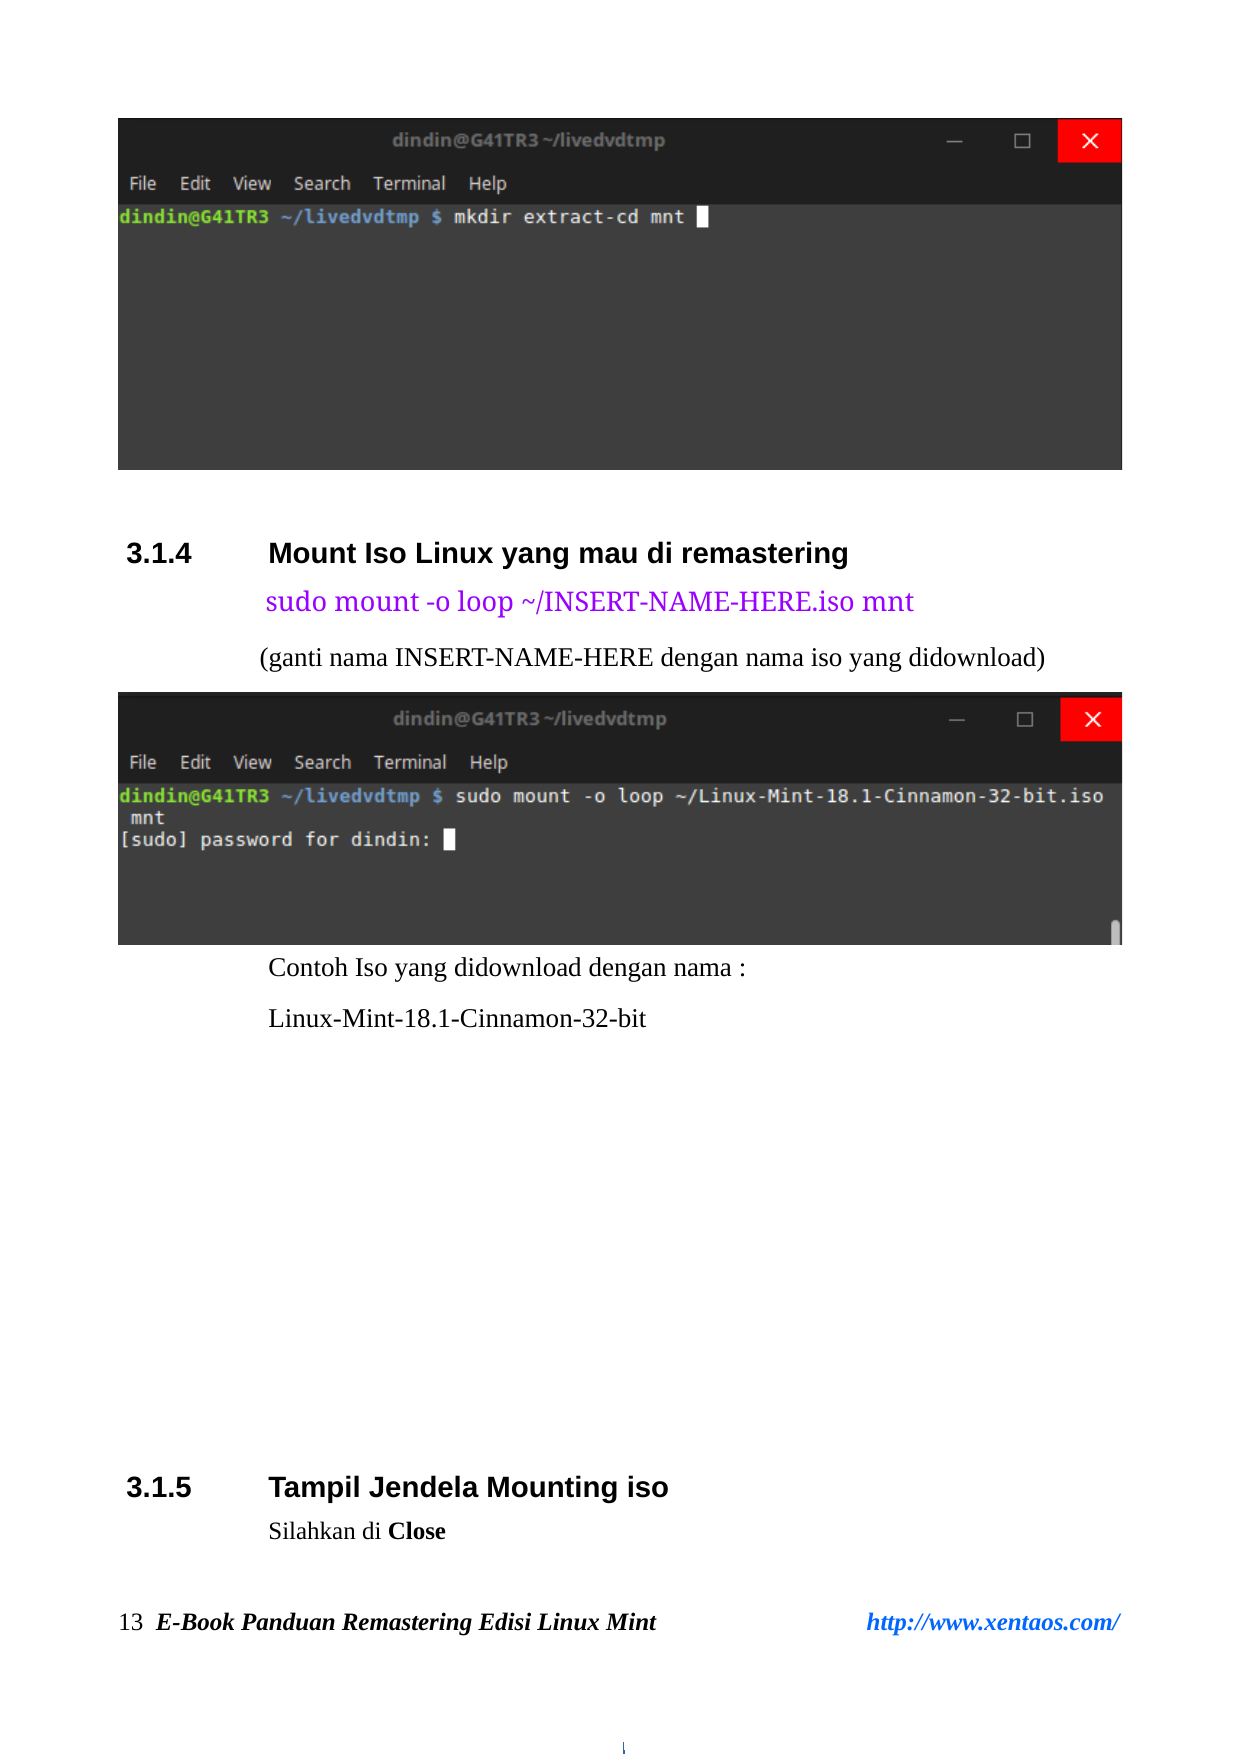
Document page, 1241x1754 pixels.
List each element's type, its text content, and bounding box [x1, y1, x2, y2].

list sudo mount -o loop ~/INSERT-NAME-HERE.iso mnt [236, 582, 1122, 619]
subtitle Tampil Jendela Mounting iso [118, 1469, 1122, 1503]
subtitle Mount Iso Linux yang mau di remastering [118, 536, 1122, 570]
list (ganti nama INSERT-NAME-HERE dengan nama iso yang didownload) [162, 641, 1122, 672]
text Silahkan di Close [118, 1516, 1122, 1544]
picture [118, 118, 1123, 470]
picture [118, 692, 1123, 945]
text Linux-Mint-18.1-Cinnamon-32-bit [118, 1003, 1122, 1034]
text Contoh Iso yang didownload dengan nama : [118, 945, 1122, 982]
